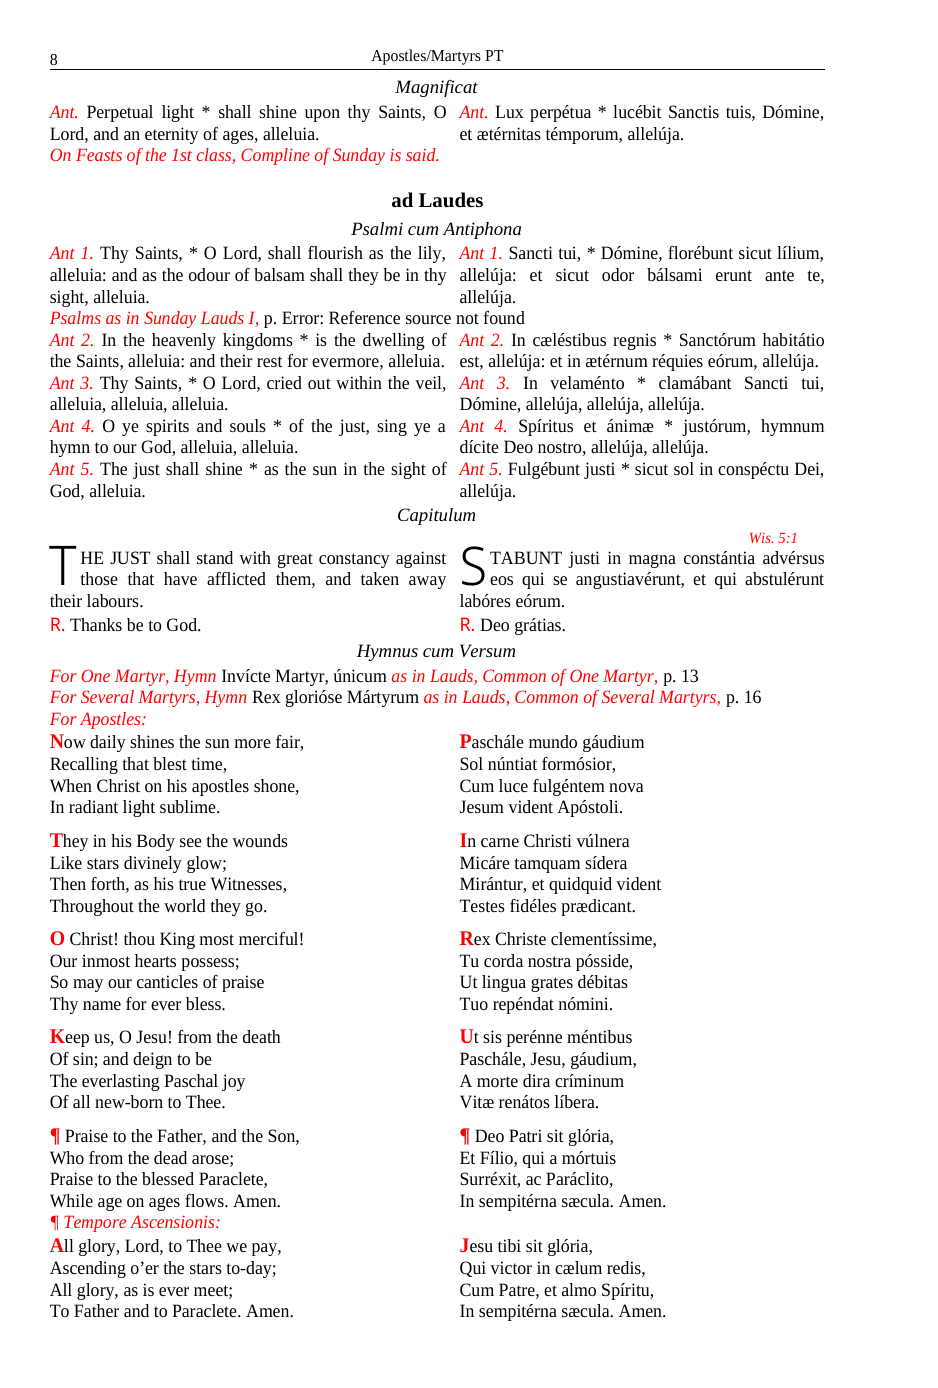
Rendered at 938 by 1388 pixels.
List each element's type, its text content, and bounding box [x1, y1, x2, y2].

text Psalmi cum Antiphona [49, 218, 825, 239]
table_cell Ant 5. Fulgébunt justi * sicut sol in conspéctu Dei, allelúja. [453, 458, 825, 501]
table_cell Keep us, O Jesu! from the death Of sin; and deign to be The everlasting Paschal joy Of all new-born to Thee. [50, 1024, 453, 1113]
table_header Ant 2. In the heavenly kingdoms * is the dwelling of the Saints, alleluia: and their rest for evermore, alleluia. [50, 329, 453, 372]
table_cell Ant 4. Spíritus et ánimæ * justórum, hymnum dícite Deo nostro, allelúja, allelúja. [453, 415, 825, 458]
table_header THE JUST shall stand with great constancy against those that have afflicted them, and taken away their labours. R. Thanks be to God. [50, 547, 453, 637]
text ¶ Tempore Ascensionis: [49, 1211, 825, 1233]
text Magnificat [49, 76, 825, 98]
table_cell They in his Body see the wounds Like stars divinely glow; Then forth, as his true Witnesses, Throughout the world they go. [50, 827, 453, 916]
table_header Now daily shines the sun more fair, Recalling that blest time, When Christ on his apostles shone, In radiant light sublime. [50, 729, 453, 818]
text For One Martyr, Hymn Invícte Martyr, únicum as in Lauds, Common of One Martyr, p. [49, 664, 825, 686]
table_header Ant. Lux perpétua * lucébit Sanctis tuis, Dómine, et ætérnitas témporum, allelúja. [453, 101, 825, 144]
table_cell [50, 818, 453, 827]
table_cell O Christ! thou King most merciful! Our inmost hearts possess; So may our canticles of praise Thy name for ever bless. [50, 926, 453, 1014]
table_header STABUNT justi in magna constántia advérsus eos qui se angustiavérunt, et qui abstulérunt labóres eórum. R. Deo grátias. [453, 547, 825, 637]
table_cell Rex Christe clementíssime, Tu corda nostra pósside, Ut lingua grates débitas Tuo repéndat nómini. [453, 926, 825, 1014]
text On Feasts of the 1st class, Compline of Sunday is said. [49, 144, 825, 166]
table_cell [453, 1113, 825, 1122]
table_cell ¶ Deo Patri sit glória, Et Fílio, qui a mórtuis Surréxit, ac Paráclito, In sempitérna sæcula. Amen. [453, 1123, 825, 1211]
text Psalms as in Sunday Lauds I, p. [49, 307, 825, 329]
text ad Laudes [49, 188, 825, 212]
table_header Jesu tibi sit glória, Qui victor in cælum redis, Cum Patre, et almo Spíritu, In sempitérna sæcula. Amen. [453, 1233, 825, 1322]
table_cell [50, 1015, 453, 1024]
text For Apostles: [49, 708, 825, 729]
table_header All glory, Lord, to Thee we pay, Ascending o’er the stars to-day; All glory, as is ever meet; To Father and to Paraclete. Amen. [50, 1233, 453, 1322]
table_cell [50, 916, 453, 926]
text For Several Martyrs, Hymn Rex glorióse Mártyrum as in Lauds, Common of Several Martyrs, p. [49, 686, 825, 708]
table_cell Ant 3. Thy Saints, * O Lord, cried out within the veil, alleluia, alleluia, alleluia. [50, 372, 453, 415]
table_header Ant 1. Thy Saints, * O Lord, shall flourish as the lily, alleluia: and as the odour of balsam shall they be in thy sight, alleluia. [50, 242, 453, 307]
table_cell [453, 1015, 825, 1024]
table_cell Ut sis perénne méntibus Paschále, Jesu, gáudium, A morte dira críminum Vitæ renátos líbera. [453, 1024, 825, 1113]
text Capitulum [49, 504, 825, 526]
table_cell Ant 5. The just shall shine * as the sun in the sight of God, alleluia. [50, 458, 453, 501]
table_cell ¶ Praise to the Father, and the Son, Who from the dead arose; Praise to the blessed Paraclete, While age on ages flows. Amen. [50, 1123, 453, 1211]
table_header Ant 2. In cæléstibus regnis * Sanctórum habitátio est, allelúja: et in ætérnum réquies eórum, allelúja. [453, 329, 825, 372]
table_cell [453, 916, 825, 926]
table_header Ant 1. Sancti tui, * Dómine, florébunt sicut lílium, allelúja: et sicut odor bálsami erunt ante te, allelúja. [453, 242, 825, 307]
table_header Paschále mundo gáudium Sol núntiat formósior, Cum luce fulgéntem nova Jesum vident Apóstoli. [453, 729, 825, 818]
table_cell [50, 1113, 453, 1122]
table_header Ant. Perpetual light * shall shine upon thy Saints, O Lord, and an eternity of ages, alleluia. [50, 101, 453, 144]
table_cell Ant 3. In velaménto * clamábant Sancti tui, Dómine, allelúja, allelúja, allelúja. [453, 372, 825, 415]
table_cell In carne Christi vúlnera Micáre tamquam sídera Mirántur, et quidquid vident Testes fidéles prædicant. [453, 827, 825, 916]
table_cell [453, 818, 825, 827]
text Wis. 5:1 [49, 529, 825, 547]
text Hymnus cum Versum [49, 640, 825, 661]
table_cell Ant 4. O ye spirits and souls * of the just, sing ye a hymn to our God, alleluia, alleluia. [50, 415, 453, 458]
